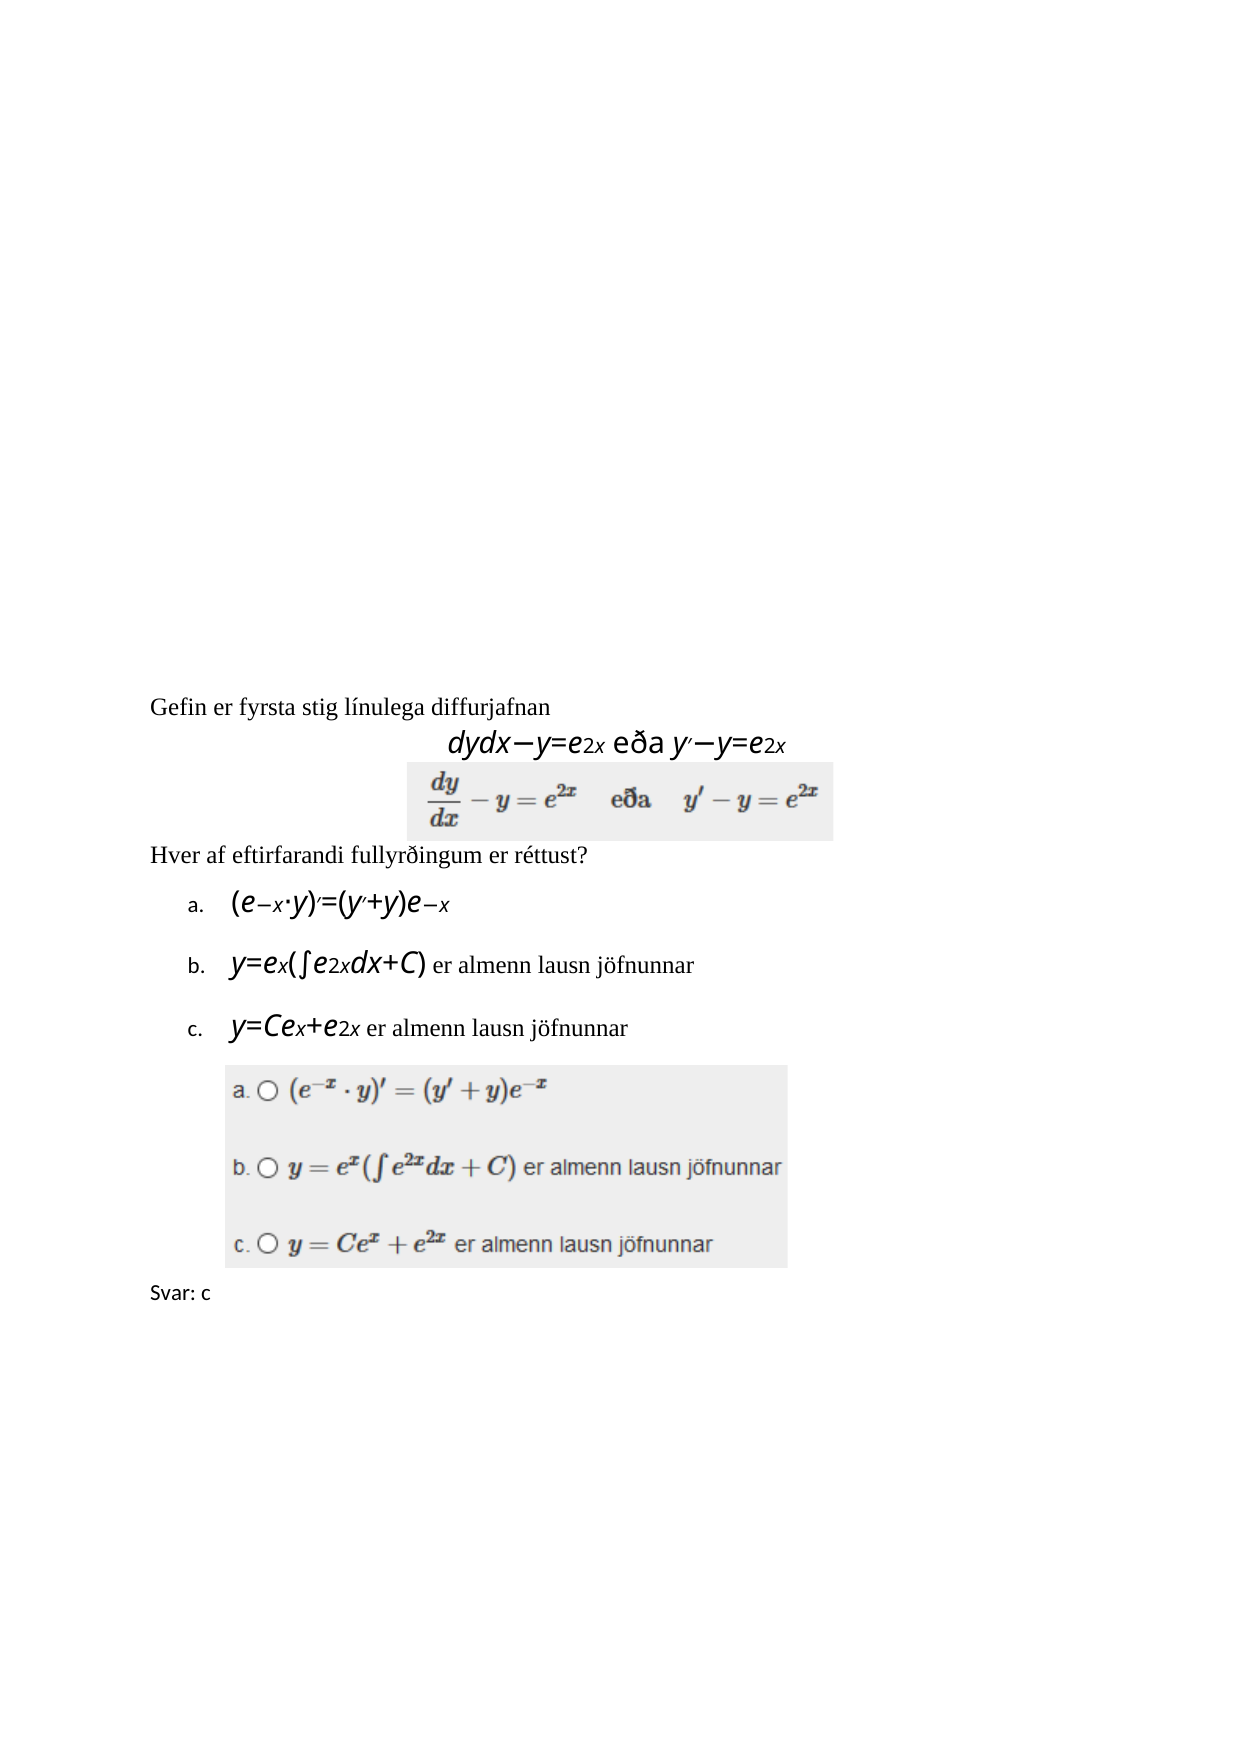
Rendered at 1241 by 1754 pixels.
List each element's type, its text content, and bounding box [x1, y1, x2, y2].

text Gefin er fyrsta stig línulega diffurjafnan [150, 692, 1090, 721]
list (e−x⋅y)′=(y′+y)e−x [187, 880, 1090, 921]
text Svar: c [150, 1278, 1090, 1306]
list y=Cex+e2x er almenn lausn jöfnunnar [187, 1004, 1090, 1045]
text dydx−y=e2x eða y′−y=e2x [150, 721, 1090, 762]
list y=ex(∫e2xdx+C) er almenn lausn jöfnunnar [187, 942, 1090, 983]
text Hver af eftirfarandi fullyrðingum er réttust? [150, 841, 1090, 869]
